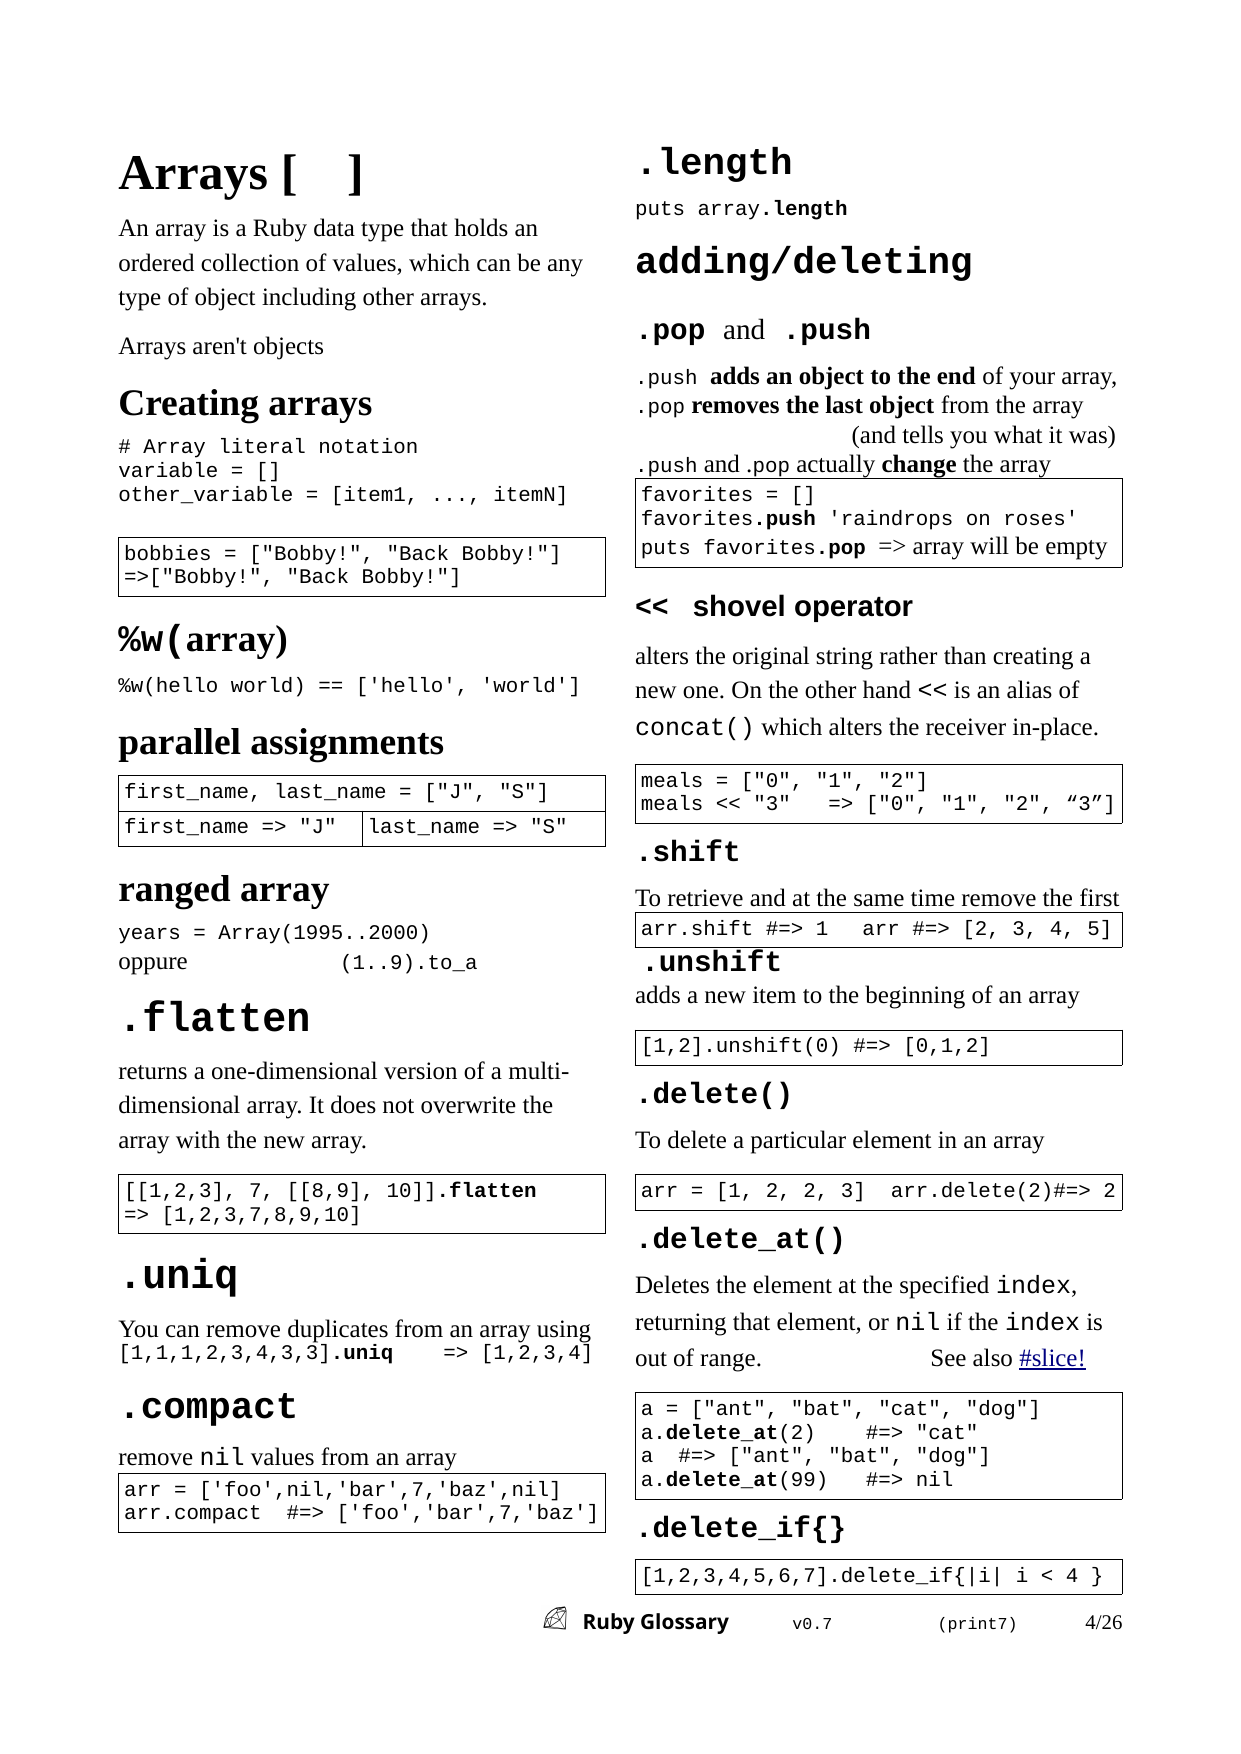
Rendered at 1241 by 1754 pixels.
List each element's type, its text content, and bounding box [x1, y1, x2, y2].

text oppure (1..9).to_a [118, 946, 605, 976]
text alters the original string rather than creating a new one. On the other hand << is an alias of concat() which alters the receiver in-place. [635, 641, 1122, 743]
subtitle .shift [635, 837, 1122, 871]
text Deletes the element at the specified index, returning that element, or nil if the index is out of range. See also #slice! [635, 1270, 1122, 1372]
table_header arr = ['foo',nil,'bar',7,'baz',nil] arr.compact #=> ['foo','bar',7,'baz'] [119, 1474, 605, 1532]
text returns a one-dimensional version of a multi-dimensional array. It does not overwrite the array with the new array. [118, 1056, 605, 1154]
table_header [[1,2,3], 7, [[8,9], 10]].flatten => [1,2,3,7,8,9,10] [119, 1175, 605, 1233]
text (and tells you what it was) [635, 420, 1122, 449]
table_cell last_name => "S" [363, 812, 605, 846]
subtitle Creating arrays [118, 381, 605, 424]
table_header first_name, last_name = ["J", "S"] [119, 776, 605, 811]
subtitle .delete_at() [635, 1224, 1122, 1258]
table_header arr.shift #=> 1 arr #=> [2, 3, 4, 5] [636, 913, 1122, 947]
text adds a new item to the beginning of an array [635, 981, 1122, 1009]
text %w(hello world) == ['hello', 'world'] [118, 675, 605, 699]
subtitle ranged array [118, 867, 605, 910]
subtitle .delete() [635, 1079, 1122, 1113]
table_header bobbies = ["Bobby!", "Back Bobby!"] =>["Bobby!", "Back Bobby!"] [119, 538, 605, 596]
table_cell first_name => "J" [119, 812, 362, 846]
text Arrays aren't objects [118, 331, 605, 360]
table_header meals = ["0", "1", "2"] meals << "3" => ["0", "1", "2", “3”] [636, 765, 1122, 823]
subtitle .pop and .push [635, 312, 1122, 348]
text [1,1,1,2,3,4,3,3].uniq => [1,2,3,4] [118, 1342, 605, 1366]
picture [541, 1605, 567, 1630]
subtitle %w(array) [118, 617, 605, 663]
text puts array.length [635, 198, 1122, 222]
text years = Array(1995..2000) [118, 922, 605, 946]
subtitle .flatten [118, 996, 605, 1044]
subtitle .compact [118, 1387, 605, 1429]
table_header arr = [1, 2, 2, 3] arr.delete(2)#=> 2 [636, 1175, 1122, 1209]
table_header favorites = [] favorites.push 'raindrops on roses' puts favorites.pop => array will be empty [636, 479, 1122, 567]
text To delete a particular element in an array [635, 1125, 1122, 1154]
text An array is a Ruby data type that holds an ordered collection of values, which can be any type of object including other arrays. [118, 213, 605, 311]
subtitle Arrays [ ] [118, 143, 605, 201]
text You can remove duplicates from an array using [118, 1314, 605, 1342]
subtitle .length [635, 143, 1122, 186]
text .push and .pop actually change the array [635, 449, 1122, 478]
text .push adds an object to the end of your array, .pop removes the last object from the array [635, 361, 1122, 420]
table_header a = ["ant", "bat", "cat", "dog"] a.delete_at(2) #=> "cat" a #=> ["ant", "bat", "dog"] a.delete_at(99) #=> nil [636, 1393, 1122, 1498]
subtitle .delete_if{} [635, 1513, 1122, 1546]
text other_variable = [item1, ..., itemN] [118, 484, 605, 507]
text # Array literal notation [118, 436, 605, 460]
subtitle .uniq [118, 1254, 605, 1301]
subtitle adding/deleting [635, 243, 1122, 285]
text variable = [] [118, 460, 605, 484]
text .unshift [635, 948, 1122, 981]
subtitle << shovel operator [635, 581, 1122, 629]
text remove nil values from an array [118, 1442, 605, 1473]
text To retrieve and at the same time remove the first [635, 883, 1122, 912]
table_header [1,2,3,4,5,6,7].delete_if{|i| i < 4 } [636, 1560, 1122, 1594]
subtitle parallel assignments [118, 720, 605, 763]
table_header [1,2].unshift(0) #=> [0,1,2] [636, 1031, 1122, 1065]
